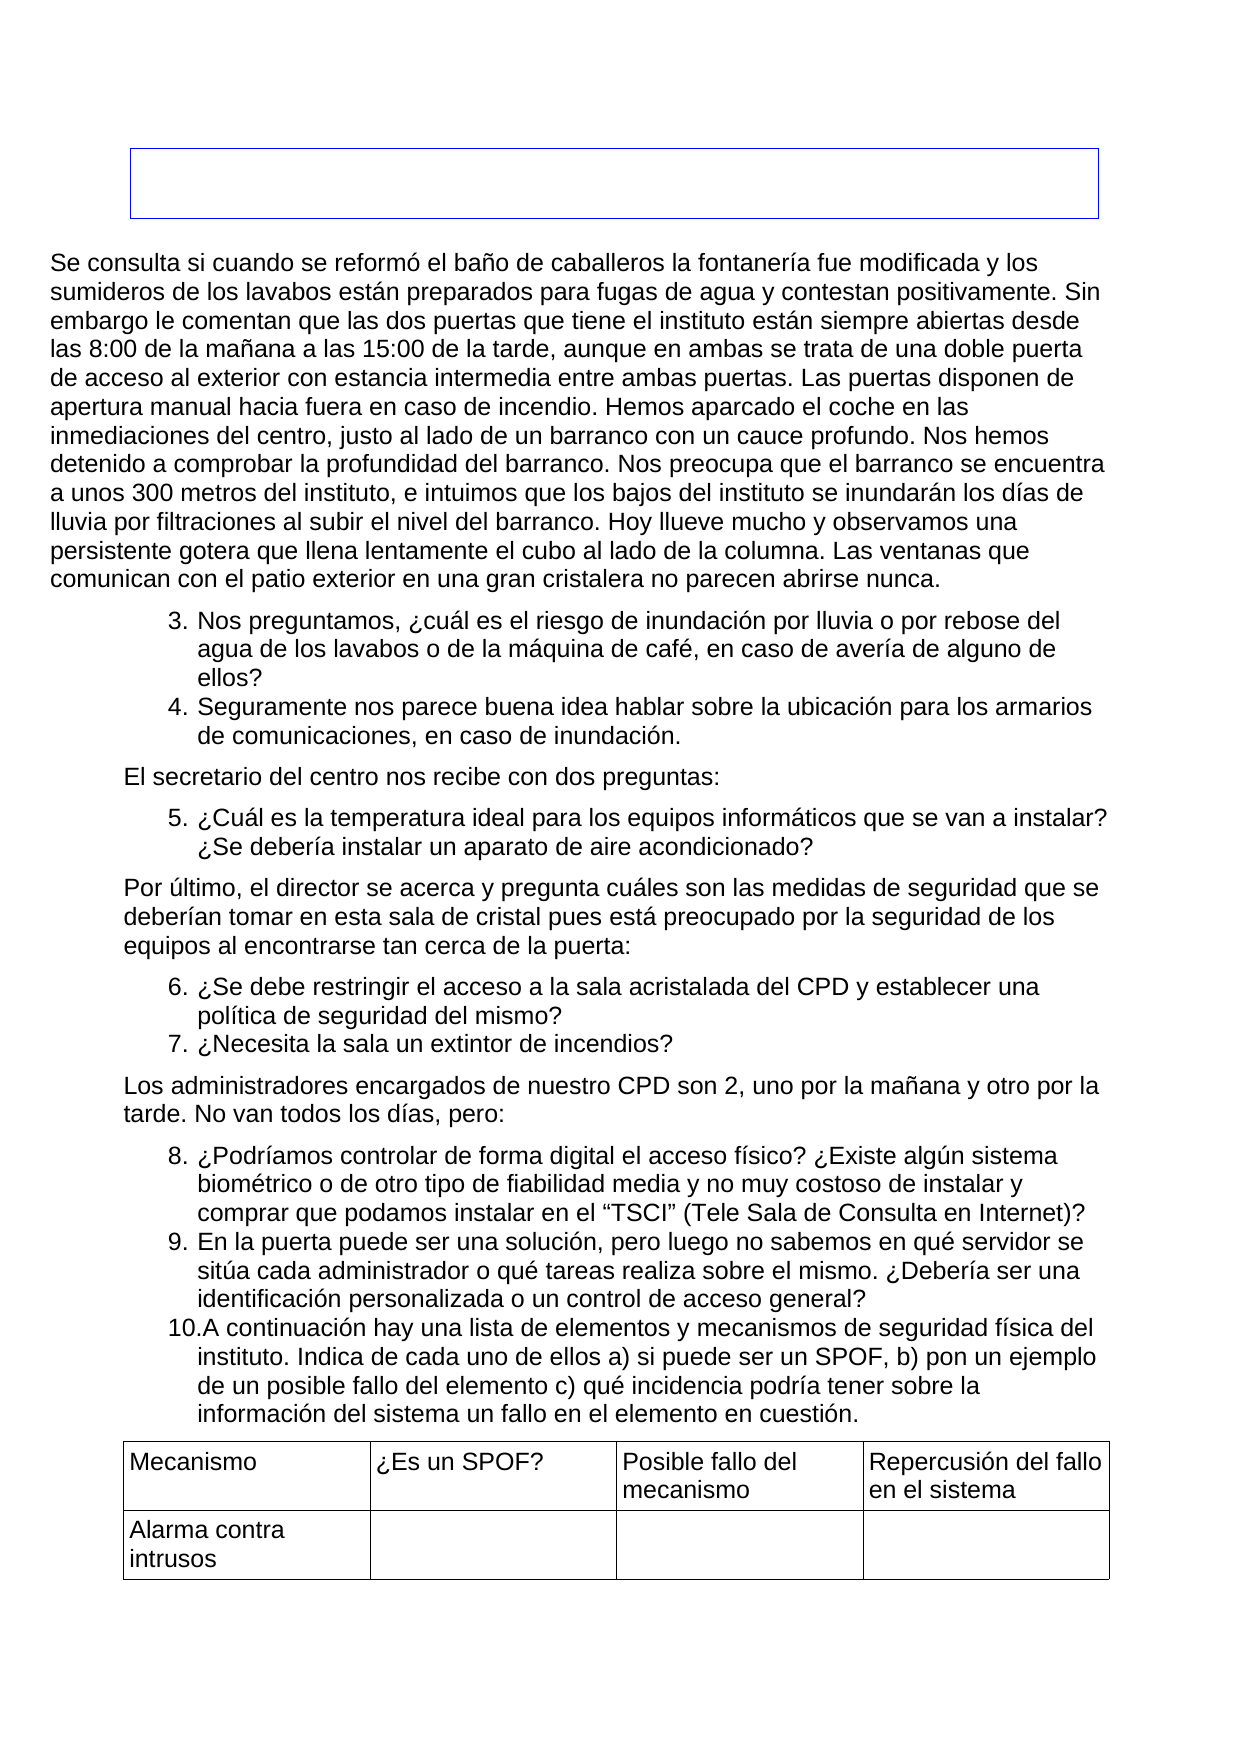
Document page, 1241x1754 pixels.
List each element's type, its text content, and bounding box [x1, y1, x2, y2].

table_cell Alarma contra intrusos [124, 1511, 370, 1579]
table_header Mecanismo [124, 1442, 370, 1510]
list En la puerta puede ser una solución, pero luego no sabemos en qué servidor se sitúa cada administrador o qué tareas realiza sobre el mismo. ¿Debería ser una identificación personalizada o un control de acceso general? [168, 1227, 1109, 1313]
text Se consulta si cuando se reformó el baño de caballeros la fontanería fue modificada y los sumideros de los lavabos están preparados para fugas de agua y contestan positivamente. Sin embargo le comentan que las dos puertas que tiene el instituto están siempre abiertas desde las 8:00 de la mañana a las 15:00 de la tarde, aunque en ambas se trata de una doble puerta de acceso al exterior con estancia intermedia entre ambas puertas. Las puertas disponen de apertura manual hacia fuera en caso de incendio. Hemos aparcado el coche en las inmediaciones del centro, justo al lado de un barranco con un cauce profundo. Nos hemos detenido a comprobar la profundidad del barranco. Nos preocupa que el barranco se encuentra a unos 300 metros del instituto, e intuimos que los bajos del instituto se inundarán los días de lluvia por filtraciones al subir el nivel del barranco. Hoy llueve mucho y observamos una persistente gotera que llena lentamente el cubo al lado de la columna. Las ventanas que comunican con el patio exterior en una gran cristalera no parecen abrirse nunca. [50, 248, 1109, 593]
list Por último, el director se acerca y pregunta cuáles son las medidas de seguridad que se deberían tomar en esta sala de cristal pues está preocupado por la seguridad de los equipos al encontrarse tan cerca de la puerta: [94, 873, 1109, 959]
table_cell [864, 1511, 1109, 1579]
table_cell [371, 1511, 616, 1579]
list Los administradores encargados de nuestro CPD son 2, uno por la mañana y otro por la tarde. No van todos los días, pero: [94, 1071, 1109, 1128]
table_header ¿Es un SPOF? [371, 1442, 616, 1510]
table_cell [617, 1511, 863, 1579]
list ¿Necesita la sala un extintor de incendios? [168, 1029, 1109, 1058]
list El secretario del centro nos recibe con dos preguntas: [94, 762, 1109, 791]
list Seguramente nos parece buena idea hablar sobre la ubicación para los armarios de comunicaciones, en caso de inundación. [168, 692, 1109, 749]
list ¿Cuál es la temperatura ideal para los equipos informáticos que se van a instalar? ¿Se debería instalar un aparato de aire acondicionado? [168, 803, 1109, 861]
list ¿Se debe restringir el acceso a la sala acristalada del CPD y establecer una política de seguridad del mismo? [168, 972, 1109, 1029]
table_header Posible fallo del mecanismo [617, 1442, 863, 1510]
list Nos preguntamos, ¿cuál es el riesgo de inundación por lluvia o por rebose del agua de los lavabos o de la máquina de café, en caso de avería de alguno de ellos? [168, 606, 1109, 692]
list ¿Podríamos controlar de forma digital el acceso físico? ¿Existe algún sistema biométrico o de otro tipo de fiabilidad media y no muy costoso de instalar y comprar que podamos instalar en el “TSCI” (Tele Sala de Consulta en Internet)? [168, 1141, 1109, 1227]
table_header [131, 149, 1098, 218]
list A continuación hay una lista de elementos y mecanismos de seguridad física del instituto. Indica de cada uno de ellos a) si puede ser un SPOF, b) pon un ejemplo de un posible fallo del elemento c) qué incidencia podría tener sobre la información del sistema un fallo en el elemento en cuestión. [168, 1313, 1109, 1428]
table_header Repercusión del fallo en el sistema [864, 1442, 1109, 1510]
